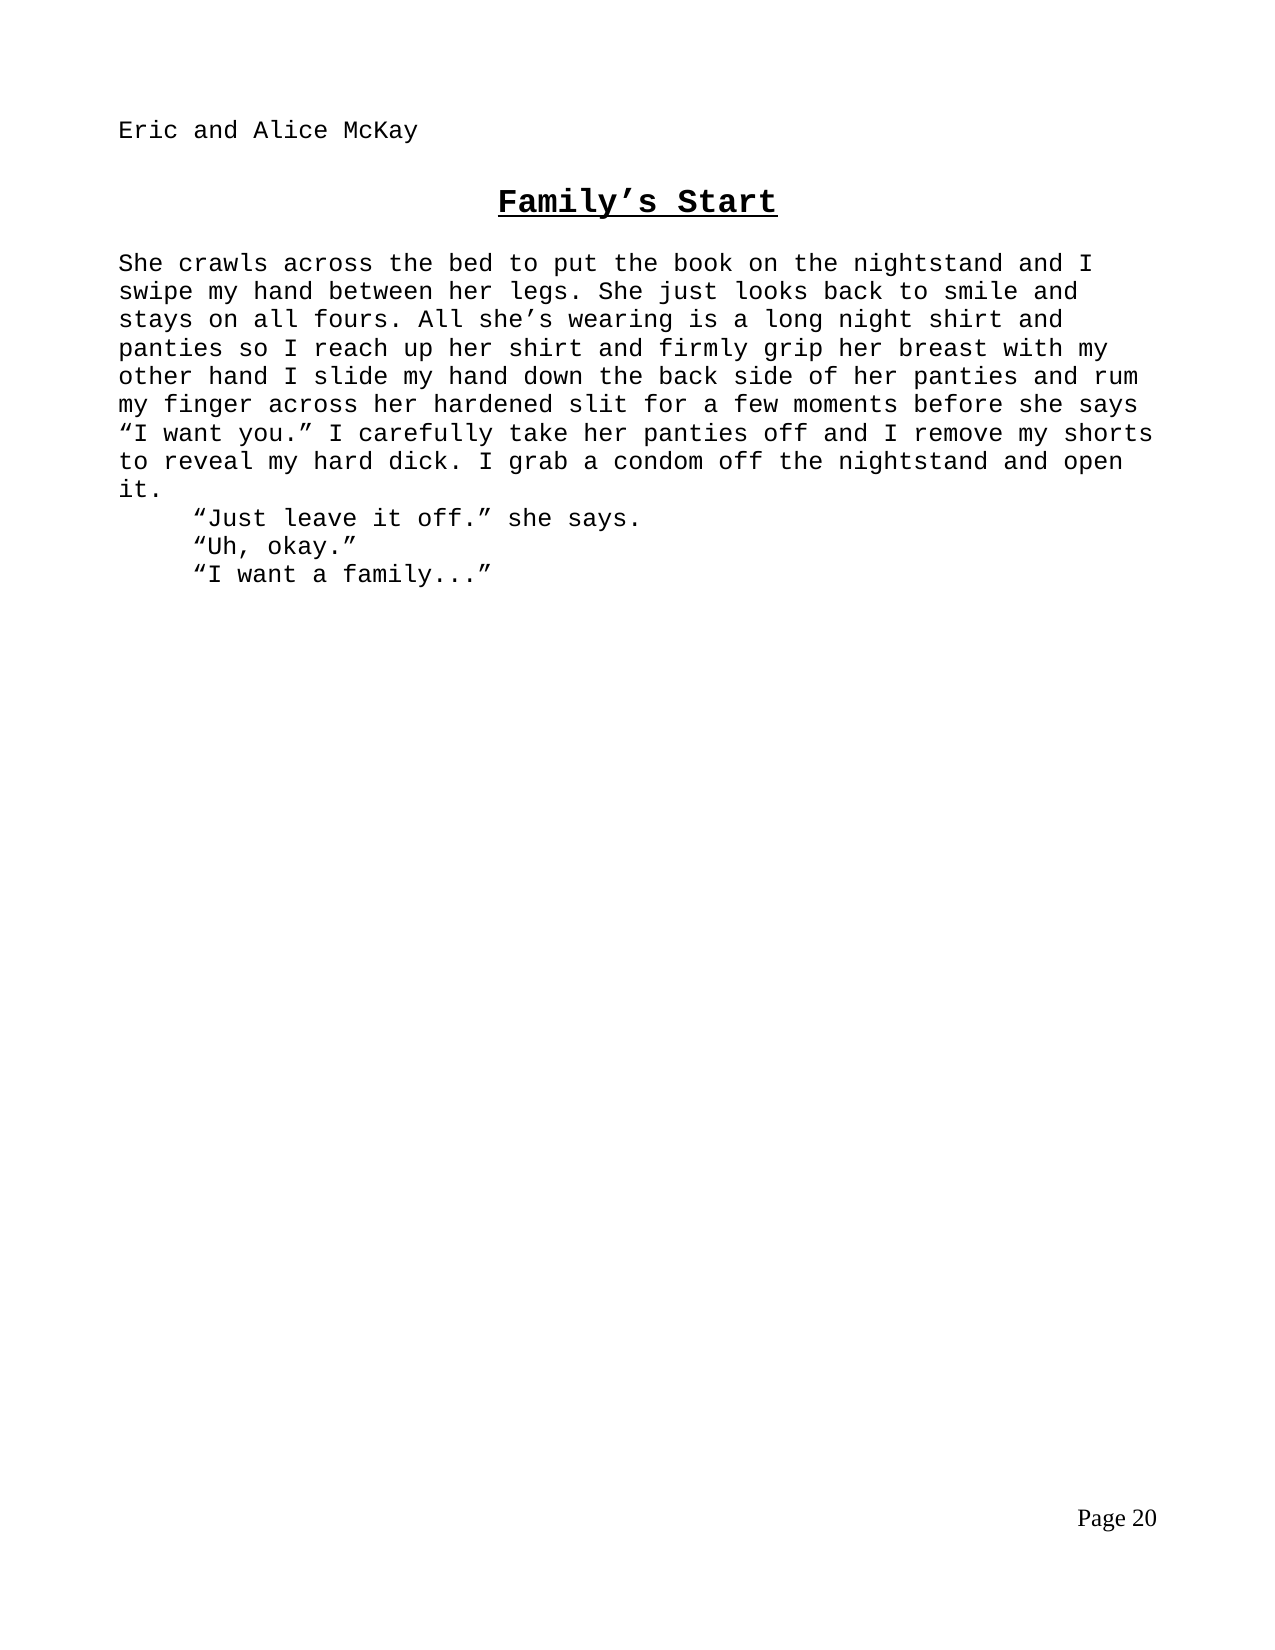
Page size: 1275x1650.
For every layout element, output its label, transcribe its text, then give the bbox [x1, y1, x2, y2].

text “Just leave it off.” she says. [118, 505, 1157, 534]
text Eric and Alice McKay [118, 118, 1157, 146]
text “I want a family...” [118, 562, 1157, 590]
text She crawls across the bed to put the book on the nightstand and I swipe my hand between her legs. She just looks back to smile and stays on all fours. All she’s wearing is a long night shirt and panties so I reach up her shirt and firmly grip her breast with my other hand I slide my hand down the back side of her panties and rum my finger across her hardened slit for a few moments before she says “I want you.” I carefully take her panties off and I remove my shorts to reveal my hard dick. I grab a condom off the nightstand and open it. [118, 250, 1157, 505]
text “Uh, okay.” [118, 534, 1157, 562]
text Family’s Start [118, 184, 1157, 222]
